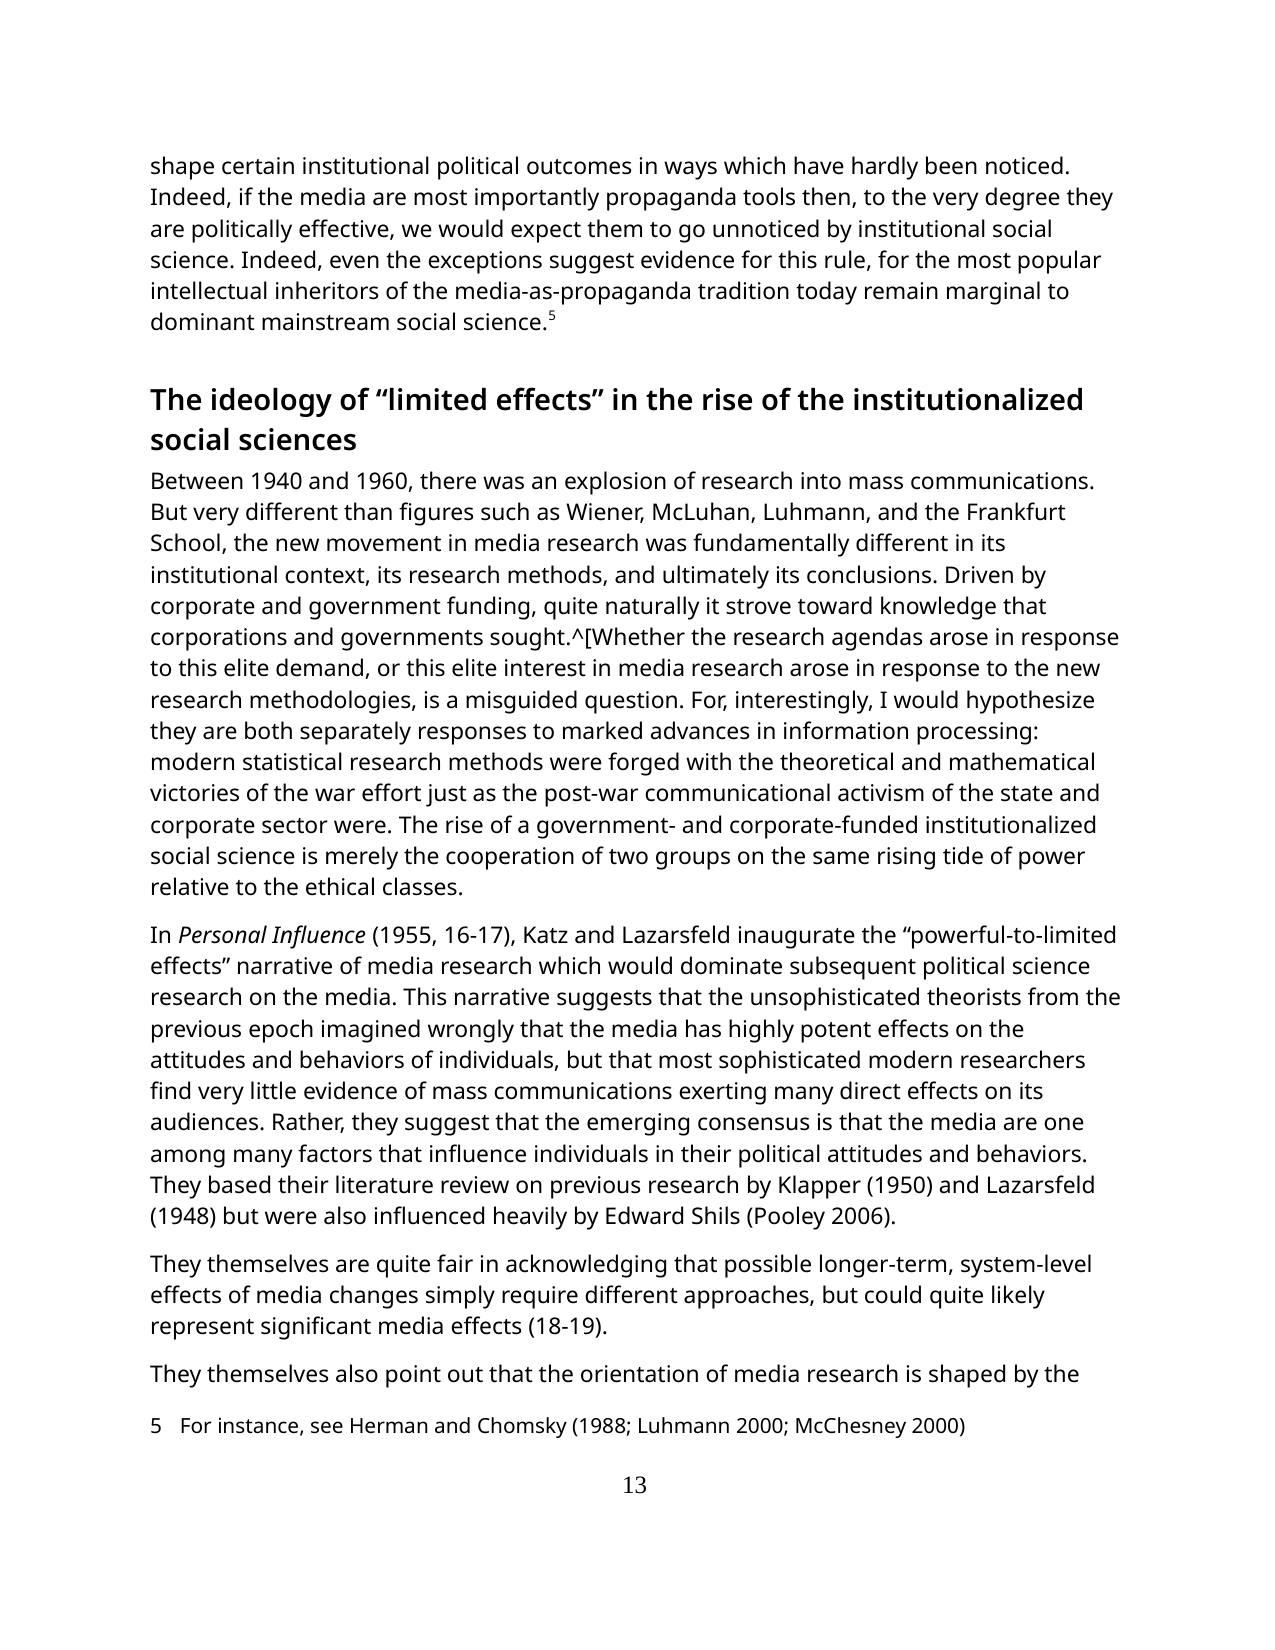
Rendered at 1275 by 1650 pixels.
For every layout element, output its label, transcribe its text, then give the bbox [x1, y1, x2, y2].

text shape certain institutional political outcomes in ways which have hardly been noticed. Indeed, if the media are most importantly propaganda tools then, to the very degree they are politically effective, we would expect them to go unnoticed by institutional social science. Indeed, even the exceptions suggest evidence for this rule, for the most popular intellectual inheritors of the media-as-propaganda tradition today remain marginal to dominant mainstream social science. [150, 150, 1125, 337]
text In Personal Influence (1955, 16-17), Katz and Lazarsfeld inaugurate the “powerful-to-limited effects” narrative of media research which would dominate subsequent political science research on the media. This narrative suggests that the unsophisticated theorists from the previous epoch imagined wrongly that the media has highly potent effects on the attitudes and behaviors of individuals, but that most sophisticated modern researchers find very little evidence of mass communications exerting many direct effects on its audiences. Rather, they suggest that the emerging consensus is that the media are one among many factors that influence individuals in their political attitudes and behaviors. They based their literature review on previous research by Klapper (1950) and Lazarsfeld (1948) but were also influenced heavily by Edward Shils (Pooley 2006). [150, 919, 1125, 1231]
text Between 1940 and 1960, there was an explosion of research into mass communications. But very different than figures such as Wiener, McLuhan, Luhmann, and the Frankfurt School, the new movement in media research was fundamentally different in its institutional context, its research methods, and ultimately its conclusions. Driven by corporate and government funding, quite naturally it strove toward knowledge that corporations and governments sought.^[Whether the research agendas arose in response to this elite demand, or this elite interest in media research arose in response to the new research methodologies, is a misguided question. For, interestingly, I would hypothesize they are both separately responses to marked advances in information processing: modern statistical research methods were forged with the theoretical and mathematical victories of the war effort just as the post-war communicational activism of the state and corporate sector were. The rise of a government- and corporate-funded institutionalized social science is merely the cooperation of two groups on the same rising tide of power relative to the ethical classes. [150, 465, 1125, 902]
text They themselves are quite fair in acknowledging that possible longer-term, system-level effects of media changes simply require different approaches, but could quite likely represent significant media effects (18-19). [150, 1248, 1125, 1342]
subtitle The ideology of “limited effects” in the rise of the institutionalized social sciences [150, 379, 1125, 459]
text For instance, see Herman and Chomsky (1988; Luhmann 2000; McChesney 2000) [150, 1412, 1125, 1440]
text They themselves also point out that the orientation of media research is shaped by the [150, 1358, 1125, 1389]
